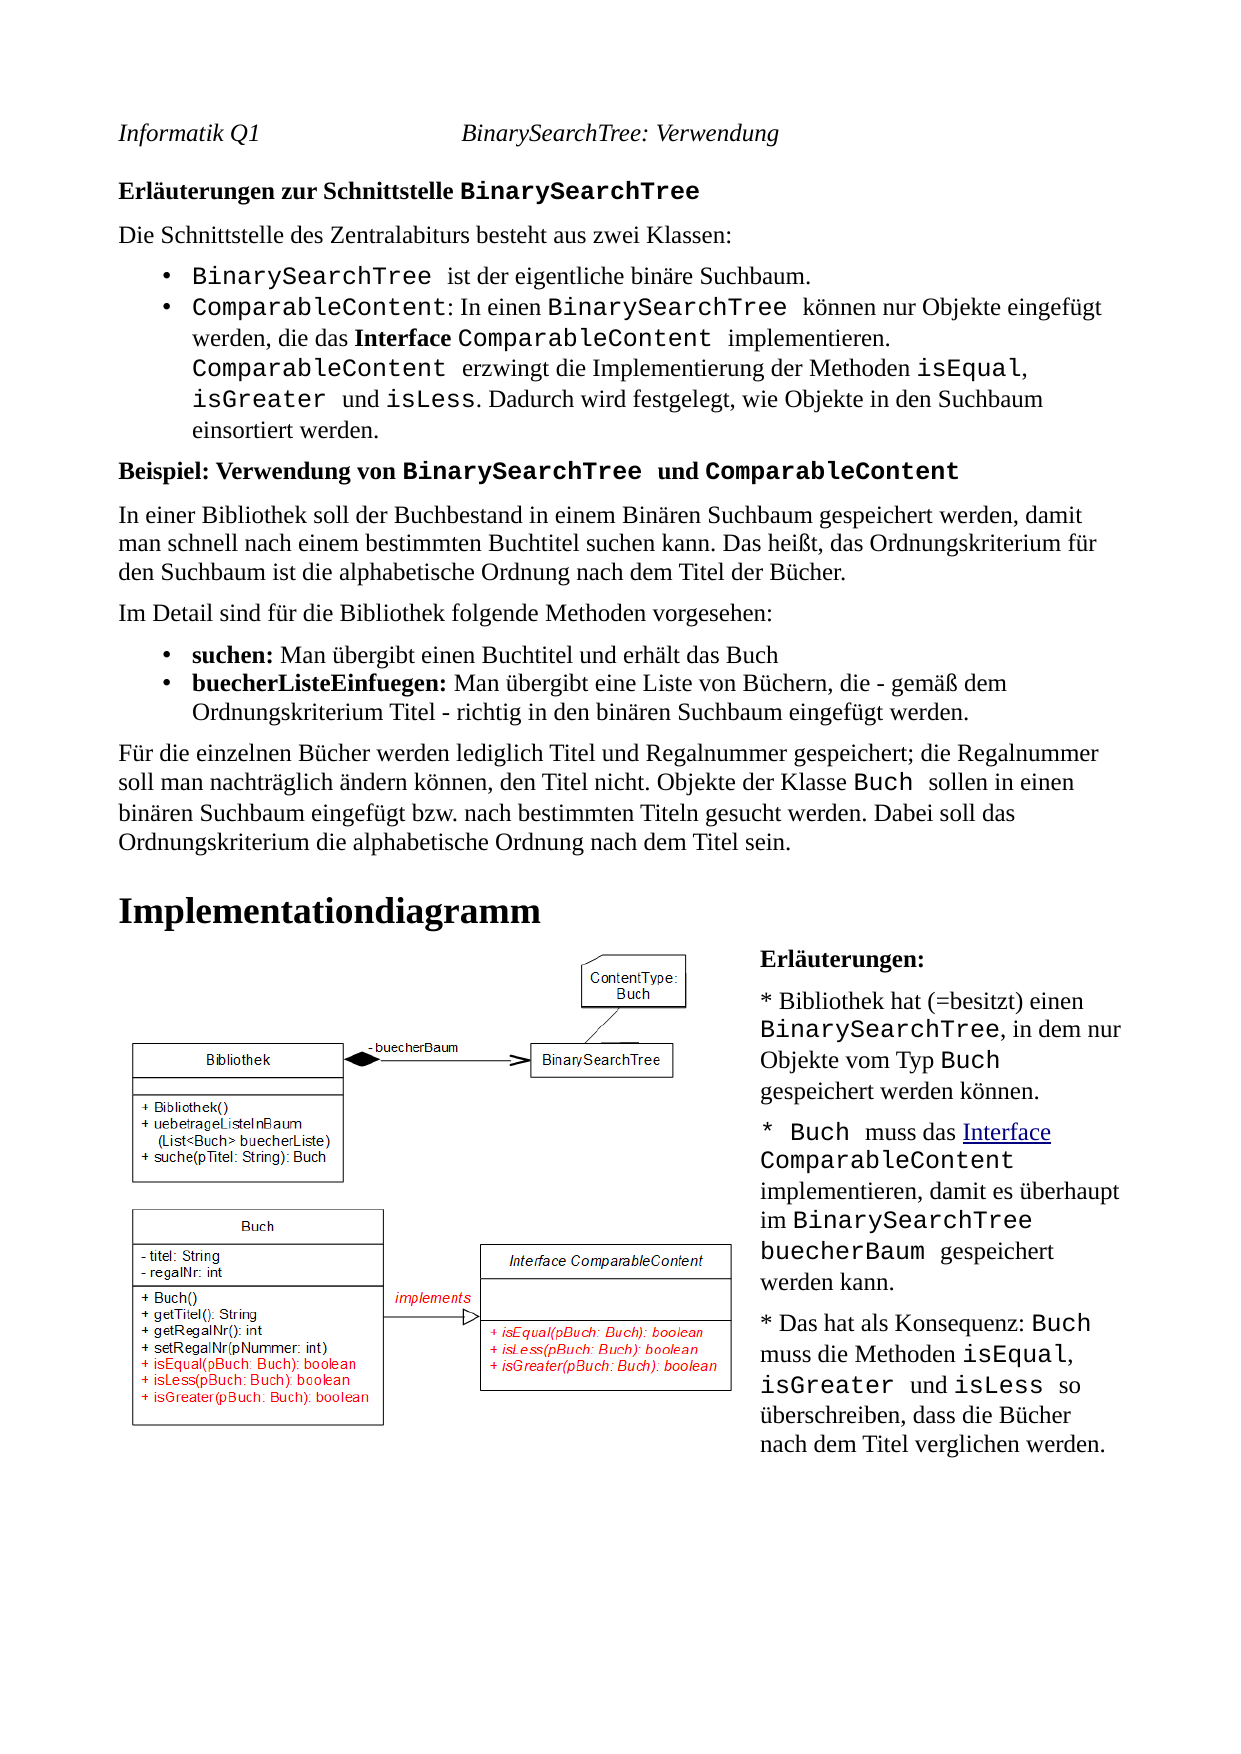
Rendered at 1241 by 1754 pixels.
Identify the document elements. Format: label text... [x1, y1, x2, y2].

picture [107, 944, 760, 1435]
text Für die einzelnen Bücher werden lediglich Titel und Regalnummer gespeichert; die Regalnummer soll man nachträglich ändern können, den Titel nicht. Objekte der Klasse Buch sollen in einen binären Suchbaum eingefügt bzw. nach bestimmten Titeln gesucht werden. Dabei soll das Ordnungskriterium die alphabetische Ordnung nach dem Titel sein. [118, 738, 1122, 856]
subtitle Implementationdiagramm [118, 889, 1122, 932]
text Die Schnittstelle des Zentralabiturs besteht aus zwei Klassen: [118, 220, 1122, 248]
text Erläuterungen: [760, 944, 1122, 973]
text Im Detail sind für die Bibliothek folgende Methoden vorgesehen: [118, 598, 1122, 627]
list ComparableContent: In einen BinarySearchTree können nur Objekte eingefügt werden, die das Interface ComparableContent implementieren. ComparableContent erzwingt die Implementierung der Methoden isEqual, isGreater und isLess. Dadurch wird festgelegt, wie Objekte in den Suchbaum einsortiert werden. [162, 292, 1122, 444]
text Beispiel: Verwendung von BinarySearchTree und ComparableContent [118, 456, 1122, 487]
list suchen: Man übergibt einen Buchtitel und erhält das Buch [162, 640, 1122, 668]
list buecherListeEinfuegen: Man übergibt eine Liste von Büchern, die - gemäß dem Ordnungskriterium Titel - richtig in den binären Suchbaum eingefügt werden. [162, 668, 1122, 726]
list BinarySearchTree ist der eigentliche binäre Suchbaum. [162, 261, 1122, 292]
text Erläuterungen zur Schnittstelle BinarySearchTree [118, 176, 1122, 207]
text In einer Bibliothek soll der Buchbestand in einem Binären Suchbaum gespeichert werden, damit man schnell nach einem bestimmten Buchtitel suchen kann. Das heißt, das Ordnungskriterium für den Suchbaum ist die alphabetische Ordnung nach dem Titel der Bücher. [118, 500, 1122, 586]
text * Buch muss das Interface ComparableContent implementieren, damit es überhaupt im BinarySearchTree buecherBaum gespeichert werden kann. [760, 1117, 1122, 1296]
text * Bibliothek hat (=besitzt) einen BinarySearchTree, in dem nur Objekte vom Typ Buch gespeichert werden können. [760, 986, 1122, 1105]
text * Das hat als Konsequenz: Buch muss die Methoden isEqual, isGreater und isLess so überschreiben, dass die Bücher nach dem Titel verglichen werden. [118, 1308, 1122, 1458]
